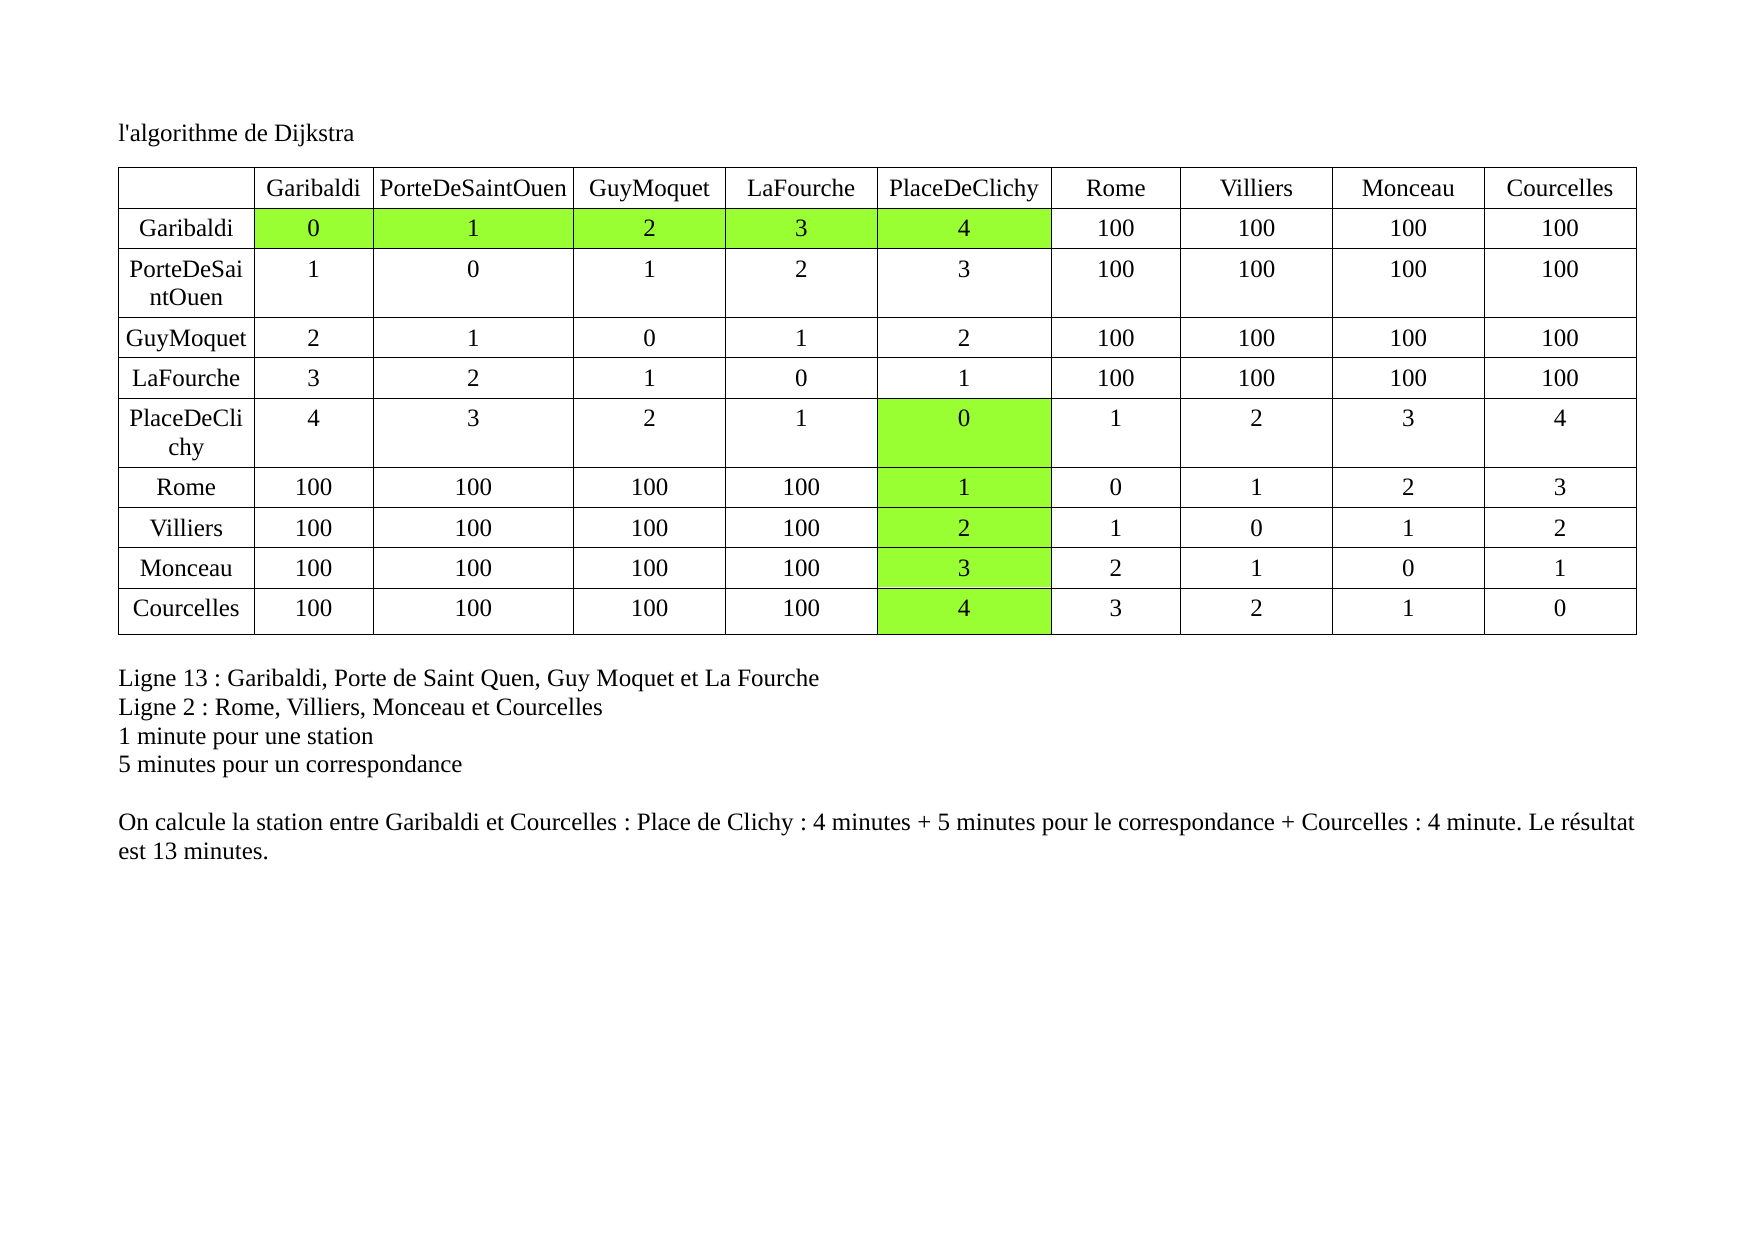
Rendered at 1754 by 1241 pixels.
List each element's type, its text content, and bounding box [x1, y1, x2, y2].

table_cell Courcelles [119, 589, 254, 634]
table_cell 0 [1485, 589, 1636, 634]
table_cell 2 [1052, 548, 1180, 587]
table_cell Monceau [119, 548, 254, 587]
table_cell 1 [878, 358, 1051, 397]
table_cell 100 [1485, 358, 1636, 397]
table_cell 100 [255, 589, 373, 634]
table_cell 4 [1485, 399, 1636, 467]
table_cell 2 [878, 508, 1051, 547]
table_cell 100 [1052, 249, 1180, 317]
table_cell 100 [1052, 318, 1180, 357]
table_cell 0 [726, 358, 877, 397]
table_cell Rome [119, 468, 254, 507]
table_header LaFourche [726, 168, 877, 207]
table_cell 100 [255, 548, 373, 587]
table_cell Garibaldi [119, 209, 254, 248]
table_cell 100 [1333, 209, 1484, 248]
text 5 minutes pour un correspondance [118, 749, 1636, 778]
table_cell 100 [574, 468, 725, 507]
table_header PorteDeSaintOuen [374, 168, 573, 207]
table_cell 2 [1181, 589, 1332, 634]
table_header [119, 168, 254, 207]
table_cell 100 [374, 589, 573, 634]
table_cell GuyMoquet [119, 318, 254, 357]
table_cell 1 [255, 249, 373, 317]
table_cell 100 [726, 468, 877, 507]
table_cell 0 [374, 249, 573, 317]
table_cell 2 [574, 209, 725, 248]
text 1 minute pour une station [118, 721, 1636, 749]
table_cell 3 [878, 249, 1051, 317]
table_cell 4 [878, 589, 1051, 634]
table_cell 3 [1485, 468, 1636, 507]
table_cell 100 [374, 548, 573, 587]
table_cell 3 [374, 399, 573, 467]
table_cell 100 [374, 468, 573, 507]
table_cell 1 [374, 318, 573, 357]
table_header PlaceDeClichy [878, 168, 1051, 207]
table_cell 1 [1181, 548, 1332, 587]
table_cell LaFourche [119, 358, 254, 397]
table_cell 100 [1485, 209, 1636, 248]
table_cell 2 [374, 358, 573, 397]
table_cell 100 [574, 508, 725, 547]
table_cell 1 [726, 399, 877, 467]
table_cell 100 [574, 548, 725, 587]
table_cell 1 [726, 318, 877, 357]
table_cell 100 [1181, 318, 1332, 357]
table_cell 2 [1333, 468, 1484, 507]
table_cell 3 [878, 548, 1051, 587]
table_cell 1 [1333, 508, 1484, 547]
table_cell 1 [574, 249, 725, 317]
table_cell 4 [255, 399, 373, 467]
text l'algorithme de Dijkstra [118, 118, 1636, 147]
table_cell 100 [726, 589, 877, 634]
table_header Courcelles [1485, 168, 1636, 207]
table_cell 0 [878, 399, 1051, 467]
table_cell 100 [726, 548, 877, 587]
table_header Rome [1052, 168, 1180, 207]
table_cell 3 [255, 358, 373, 397]
table_cell 100 [1052, 209, 1180, 248]
table_cell 4 [878, 209, 1051, 248]
table_cell 100 [1485, 318, 1636, 357]
table_cell 100 [574, 589, 725, 634]
table_cell 1 [1333, 589, 1484, 634]
table_cell 2 [1181, 399, 1332, 467]
table_header GuyMoquet [574, 168, 725, 207]
text Ligne 13 : Garibaldi, Porte de Saint Quen, Guy Moquet et La Fourche [118, 663, 1636, 692]
table_cell 100 [1181, 358, 1332, 397]
table_header Monceau [1333, 168, 1484, 207]
table_cell 100 [374, 508, 573, 547]
table_cell 1 [1052, 508, 1180, 547]
table_cell 2 [255, 318, 373, 357]
table_header Garibaldi [255, 168, 373, 207]
table_cell 3 [1052, 589, 1180, 634]
table_cell 0 [1333, 548, 1484, 587]
text Ligne 2 : Rome, Villiers, Monceau et Courcelles [118, 692, 1636, 721]
table_cell 1 [574, 358, 725, 397]
table_cell 3 [1333, 399, 1484, 467]
table_cell 100 [1052, 358, 1180, 397]
table_cell 2 [878, 318, 1051, 357]
table_cell 100 [1181, 209, 1332, 248]
table_cell 0 [1052, 468, 1180, 507]
table_cell 2 [574, 399, 725, 467]
table_cell 1 [878, 468, 1051, 507]
table_cell 100 [726, 508, 877, 547]
table_cell 100 [1181, 249, 1332, 317]
table_cell 100 [1333, 318, 1484, 357]
table_cell 0 [255, 209, 373, 248]
table_cell 0 [574, 318, 725, 357]
text On calcule la station entre Garibaldi et Courcelles : Place de Clichy : 4 minutes + 5 minutes pour le correspondance + Courcelles : 4 minute. Le résultat est 13 minutes. [118, 807, 1636, 864]
table_cell 1 [374, 209, 573, 248]
table_cell 100 [1333, 249, 1484, 317]
table_cell 100 [1333, 358, 1484, 397]
table_cell 2 [726, 249, 877, 317]
table_cell 0 [1181, 508, 1332, 547]
table_cell 1 [1052, 399, 1180, 467]
table_cell PorteDeSaintOuen [119, 249, 254, 317]
table_cell 1 [1181, 468, 1332, 507]
table_cell 100 [1485, 249, 1636, 317]
table_cell Villiers [119, 508, 254, 547]
table_cell 100 [255, 508, 373, 547]
table_header Villiers [1181, 168, 1332, 207]
table_cell 100 [255, 468, 373, 507]
table_cell PlaceDeClichy [119, 399, 254, 467]
table_cell 3 [726, 209, 877, 248]
table_cell 2 [1485, 508, 1636, 547]
table_cell 1 [1485, 548, 1636, 587]
